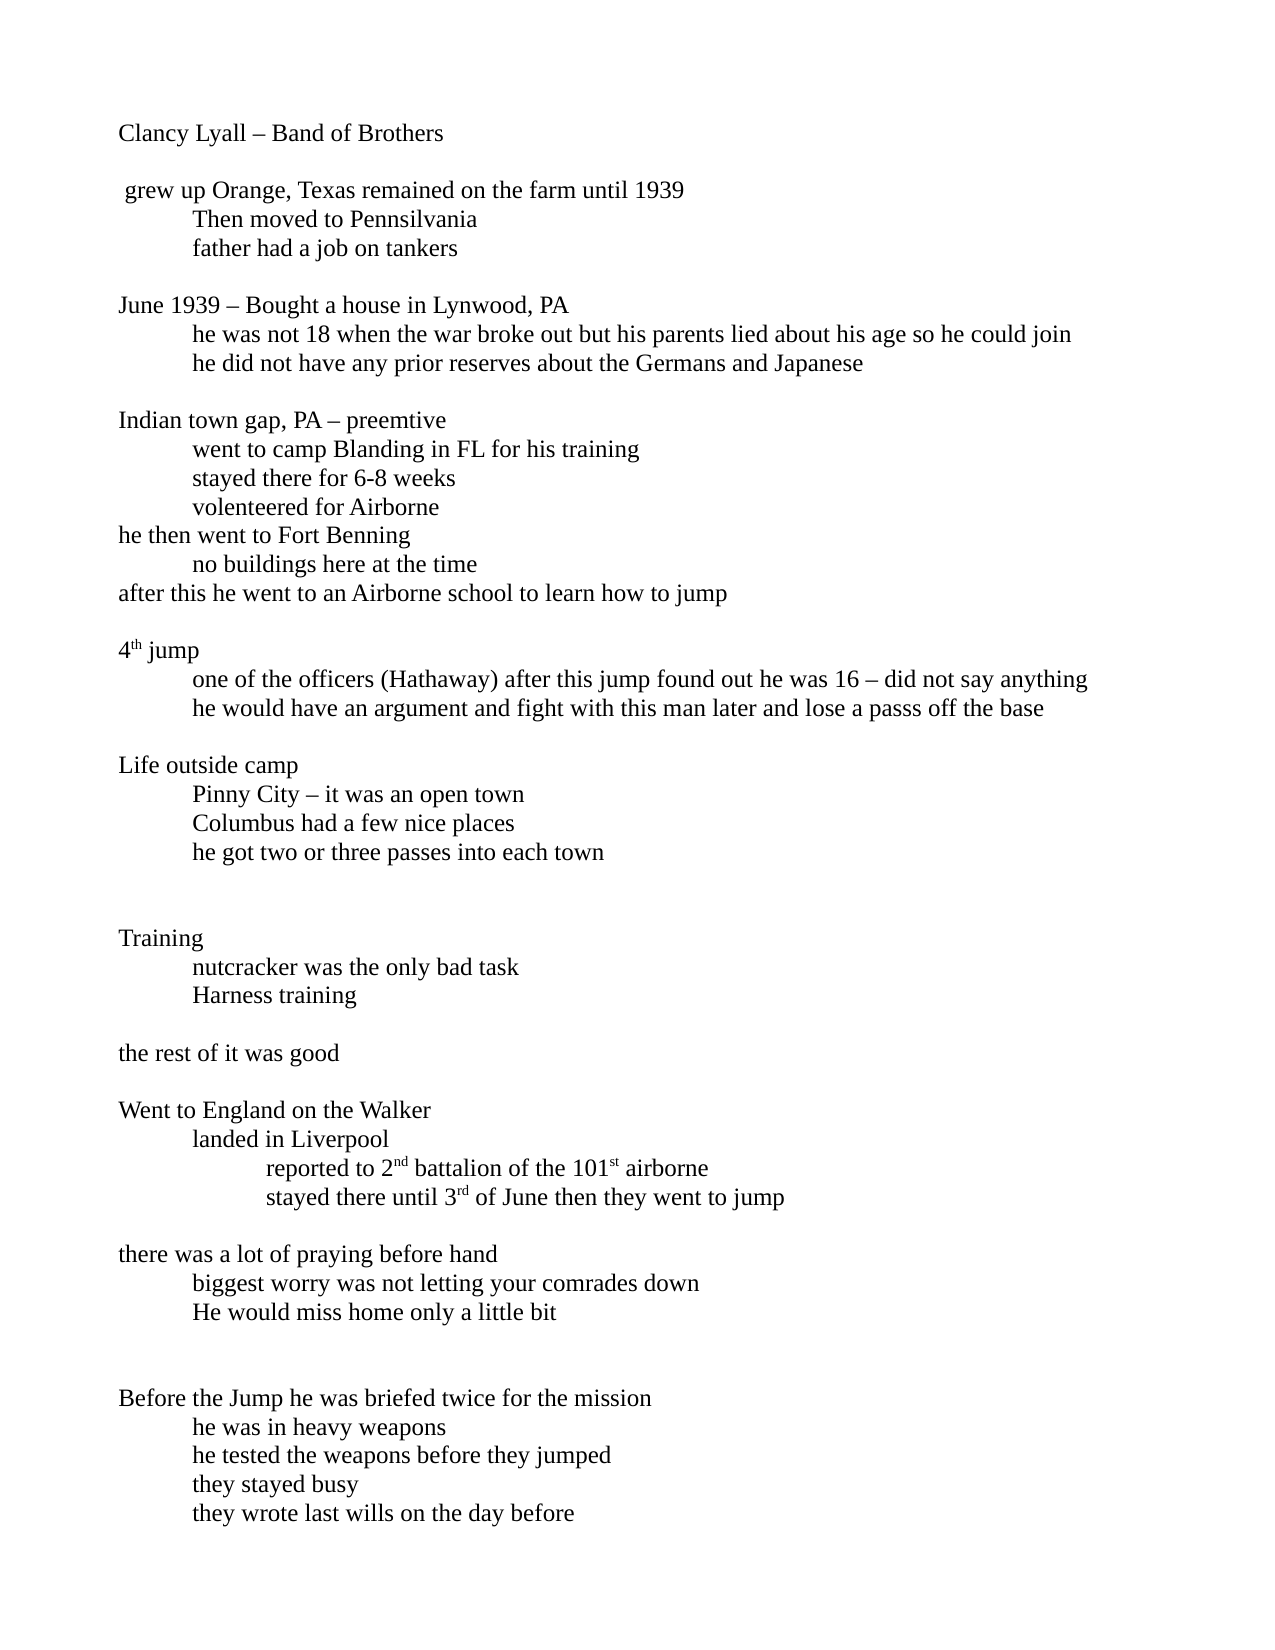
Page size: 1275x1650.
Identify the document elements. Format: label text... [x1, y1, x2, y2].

text they wrote last wills on the day before [118, 1498, 1157, 1527]
text he then went to Fort Benning [118, 521, 1157, 549]
text no buildings here at the time [118, 549, 1157, 578]
text there was a lot of praying before hand [118, 1239, 1157, 1268]
text landed in Liverpool [118, 1124, 1157, 1153]
text Clancy Lyall – Band of Brothers [118, 118, 1157, 147]
text he would have an argument and fight with this man later and lose a passs off the base [118, 693, 1157, 722]
text Columbus had a few nice places [118, 808, 1157, 837]
text he did not have any prior reserves about the Germans and Japanese [118, 348, 1157, 377]
text Training [118, 923, 1157, 952]
text He would miss home only a little bit [118, 1297, 1157, 1326]
text they stayed busy [118, 1469, 1157, 1498]
text Indian town gap, PA – preemtive [118, 406, 1157, 434]
text nutcracker was the only bad task [118, 952, 1157, 981]
text he tested the weapons before they jumped [118, 1441, 1157, 1469]
text 4th jump [118, 636, 1157, 664]
text June 1939 – Bought a house in Lynwood, PA [118, 291, 1157, 319]
text reported to 2nd battalion of the 101st airborne [118, 1153, 1157, 1182]
text stayed there for 6-8 weeks [118, 463, 1157, 492]
text Went to England on the Walker [118, 1096, 1157, 1124]
text Life outside camp [118, 751, 1157, 779]
text stayed there until 3rd of June then they went to jump [118, 1182, 1157, 1211]
text Harness training [118, 981, 1157, 1009]
text the rest of it was good [118, 1038, 1157, 1067]
text volenteered for Airborne [118, 492, 1157, 521]
text grew up Orange, Texas remained on the farm until 1939 [118, 176, 1157, 204]
text biggest worry was not letting your comrades down [118, 1268, 1157, 1297]
text father had a job on tankers [118, 233, 1157, 262]
text one of the officers (Hathaway) after this jump found out he was 16 – did not say anything [118, 664, 1157, 693]
text went to camp Blanding in FL for his training [118, 434, 1157, 463]
text Then moved to Pennsilvania [118, 204, 1157, 233]
text he was not 18 when the war broke out but his parents lied about his age so he could join [118, 319, 1157, 348]
text after this he went to an Airborne school to learn how to jump [118, 578, 1157, 607]
text Pinny City – it was an open town [118, 779, 1157, 808]
text he got two or three passes into each town [118, 837, 1157, 866]
text he was in heavy weapons [118, 1412, 1157, 1441]
text Before the Jump he was briefed twice for the mission [118, 1383, 1157, 1412]
